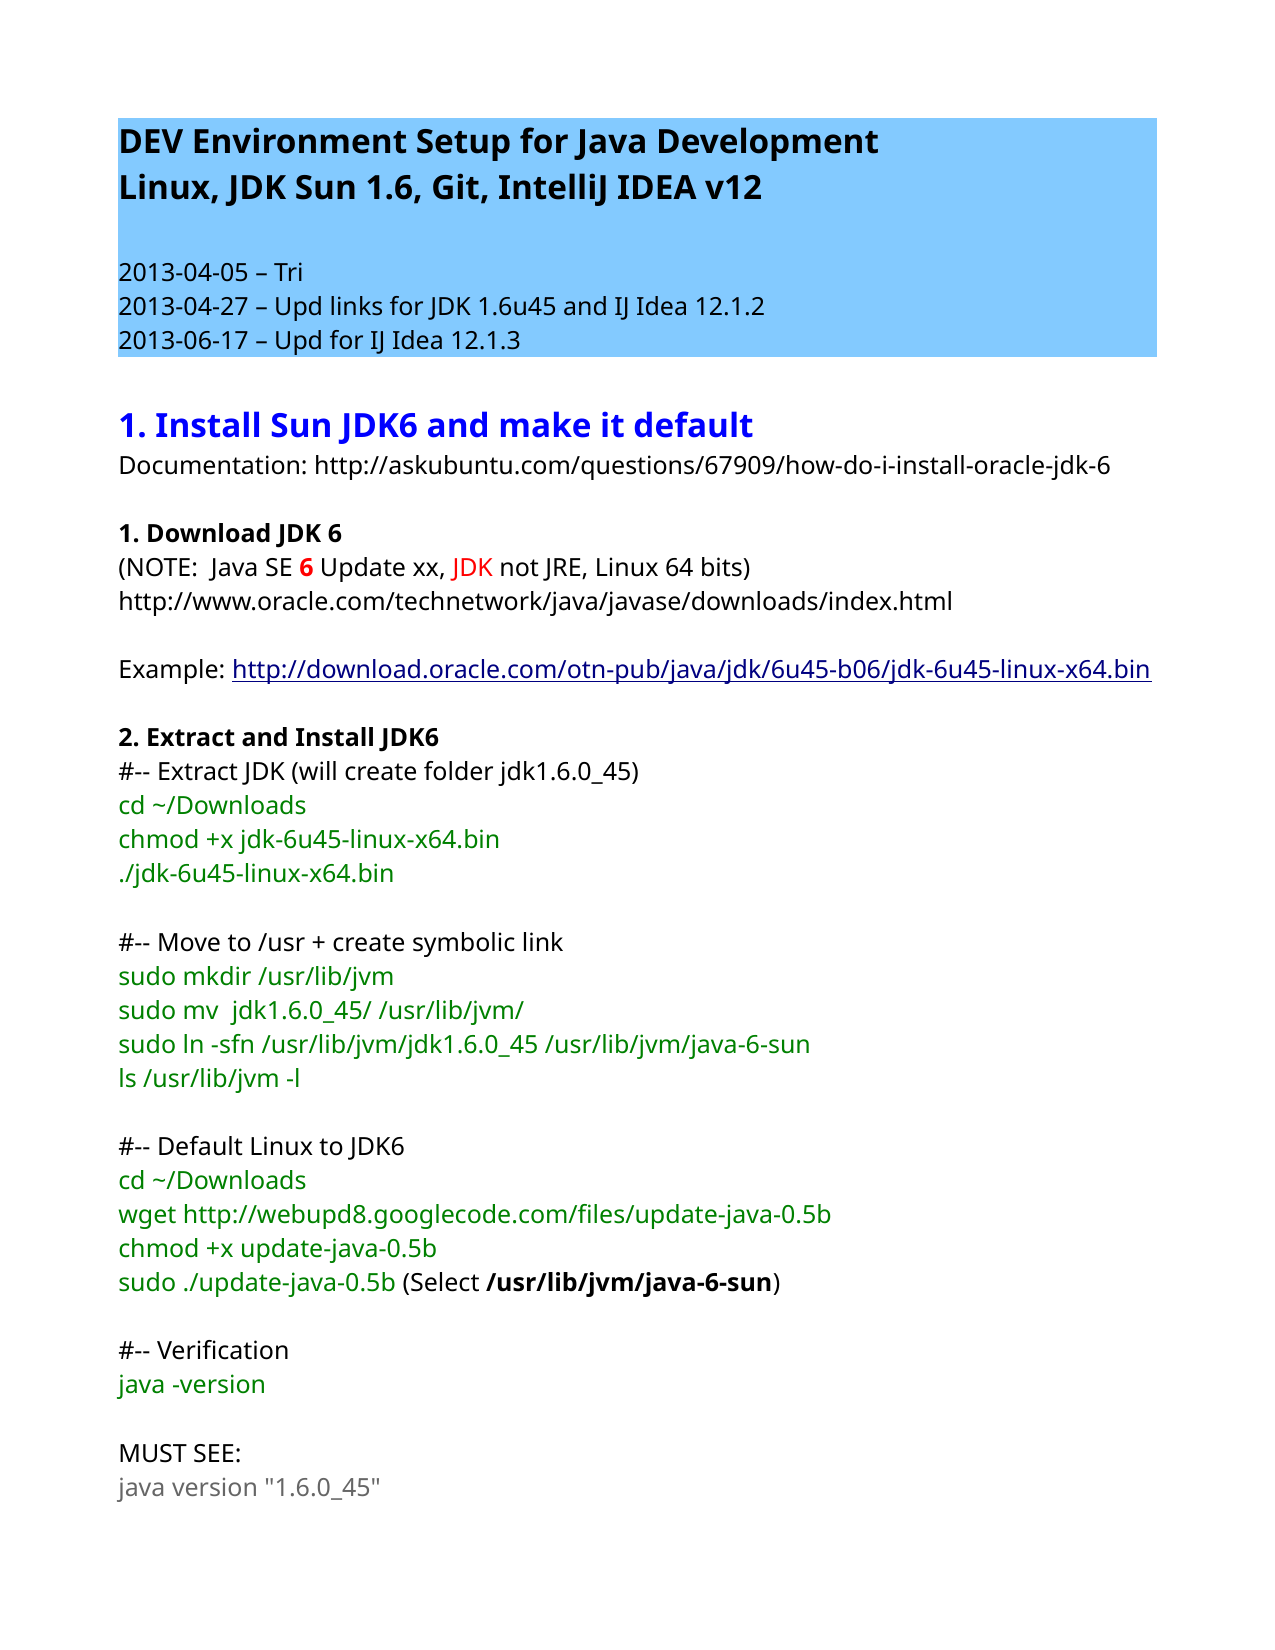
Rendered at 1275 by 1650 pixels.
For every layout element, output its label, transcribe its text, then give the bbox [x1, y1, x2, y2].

text http://www.oracle.com/technetwork/java/javase/downloads/index.html [118, 584, 1157, 618]
text cd ~/Downloads chmod +x jdk-6u45-linux-x64.bin [118, 788, 1157, 856]
text MUST SEE: [118, 1435, 1157, 1469]
text java -version [118, 1367, 1157, 1401]
text 2013-06-17 – Upd for IJ Idea 12.1.3 [118, 322, 1157, 357]
text 1. Download JDK 6 [118, 516, 1157, 549]
text ./jdk-6u45-linux-x64.bin [118, 856, 1157, 890]
text sudo ln -sfn /usr/lib/jvm/jdk1.6.0_45 /usr/lib/jvm/java-6-sun [118, 1026, 1157, 1061]
text cd ~/Downloads wget http://webupd8.googlecode.com/files/update-java-0.5b [118, 1163, 1157, 1231]
text 1. Install Sun JDK6 and make it default [118, 402, 1157, 447]
text 2013-04-27 – Upd links for JDK 1.6u45 and IJ Idea 12.1.2 [118, 288, 1157, 322]
text Documentation: http://askubuntu.com/questions/67909/how-do-i-install-oracle-jdk-6 [118, 447, 1157, 481]
text chmod +x update-java-0.5b [118, 1231, 1157, 1265]
text #-- Move to /usr + create symbolic link [118, 924, 1157, 958]
text sudo ./update-java-0.5b (Select /usr/lib/jvm/java-6-sun) [118, 1265, 1157, 1299]
text DEV Environment Setup for Java Development Linux, JDK Sun 1.6, Git, IntelliJ IDEA v12 [118, 118, 1157, 209]
text #-- Default Linux to JDK6 [118, 1094, 1157, 1163]
text sudo mv jdk1.6.0_45/ /usr/lib/jvm/ [118, 992, 1157, 1026]
text ls /usr/lib/jvm -l [118, 1061, 1157, 1094]
text 2. Extract and Install JDK6 #-- Extract JDK (will create folder jdk1.6.0_45) [118, 720, 1157, 788]
text Example: http://download.oracle.com/otn-pub/java/jdk/6u45-b06/jdk-6u45-linux-x64.bin [118, 652, 1157, 686]
text sudo mkdir /usr/lib/jvm [118, 958, 1157, 992]
text 2013-04-05 – Tri [118, 254, 1157, 288]
text #-- Verification [118, 1333, 1157, 1367]
text (NOTE: Java SE 6 Update xx, JDK not JRE, Linux 64 bits) [118, 549, 1157, 584]
text java version "1.6.0_45" [118, 1469, 1157, 1503]
